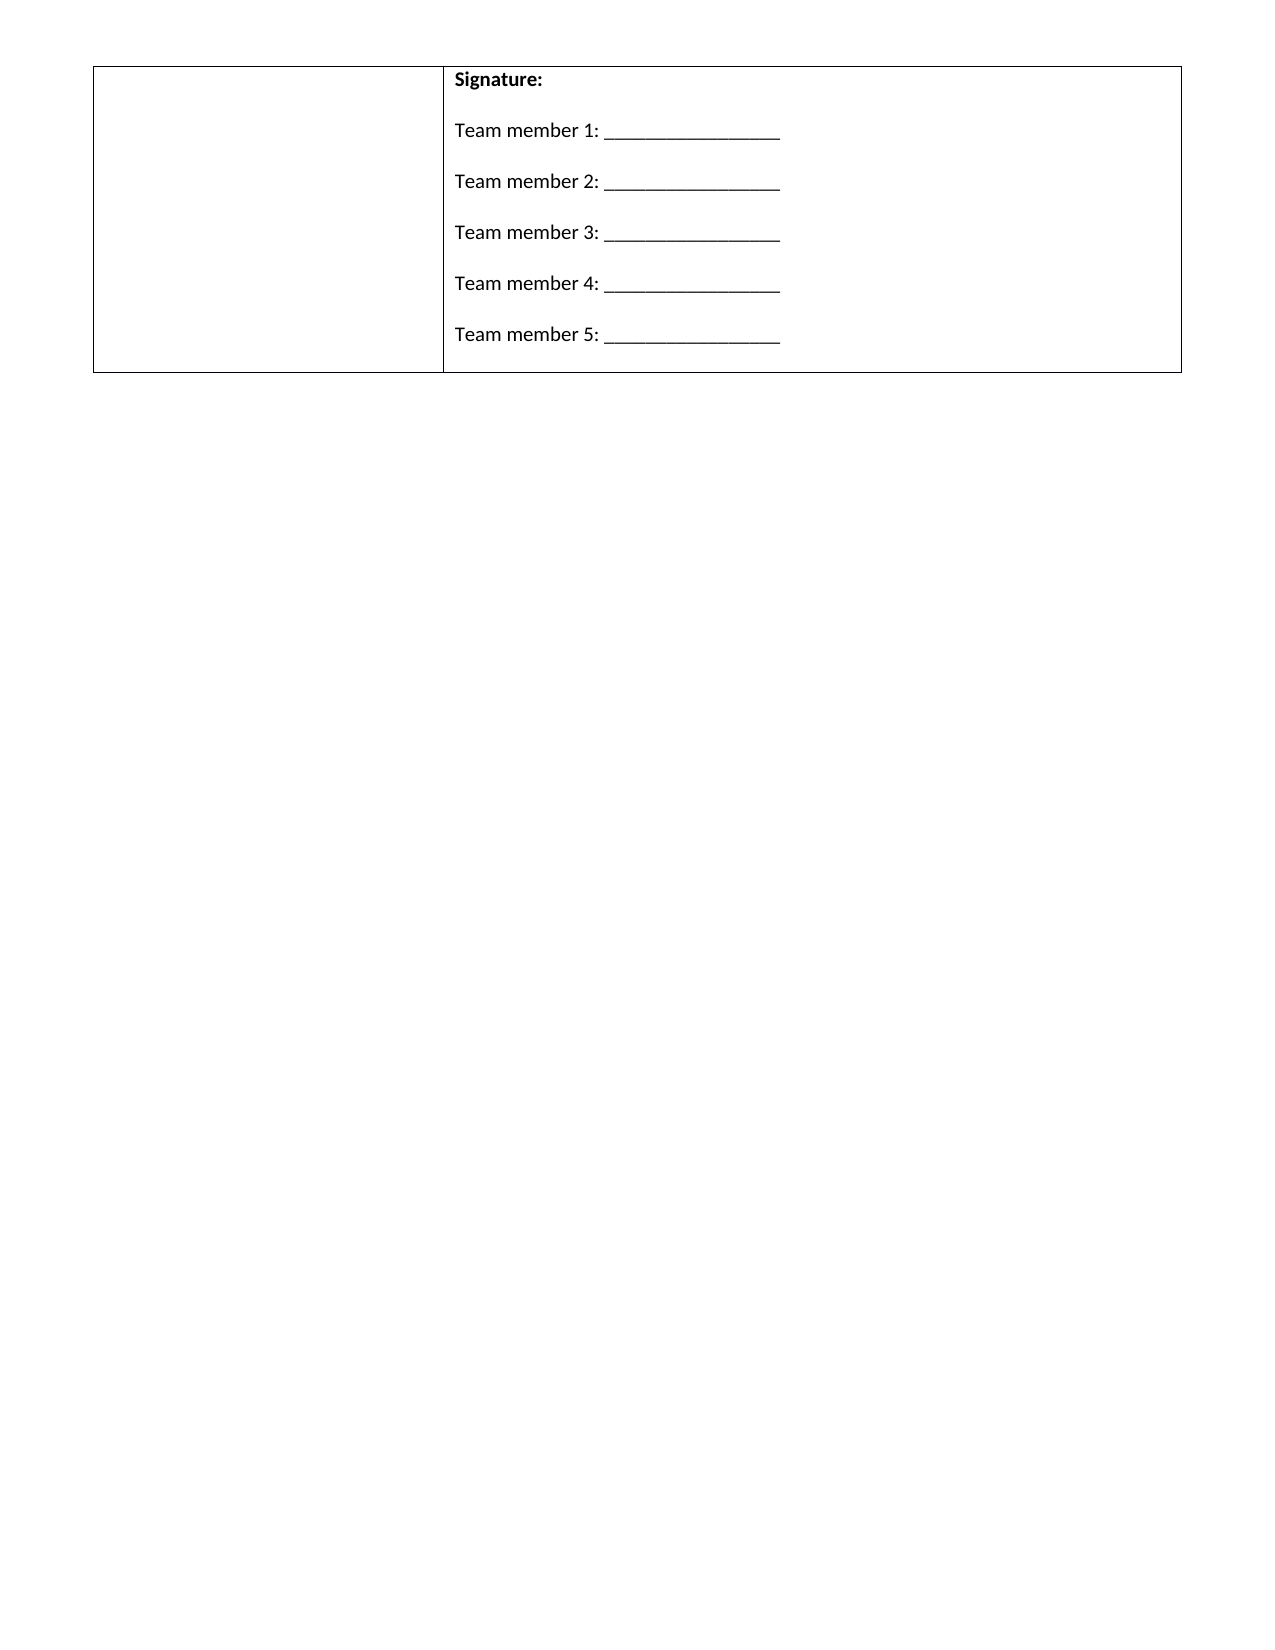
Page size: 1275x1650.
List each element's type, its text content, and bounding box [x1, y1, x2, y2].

table_cell Signature: Team member 1: _________________ Team member 2: _________________ Team member 3: _________________ Team member 4: _________________ Team member 5: _________________ [444, 67, 1181, 372]
table_cell [94, 67, 443, 372]
